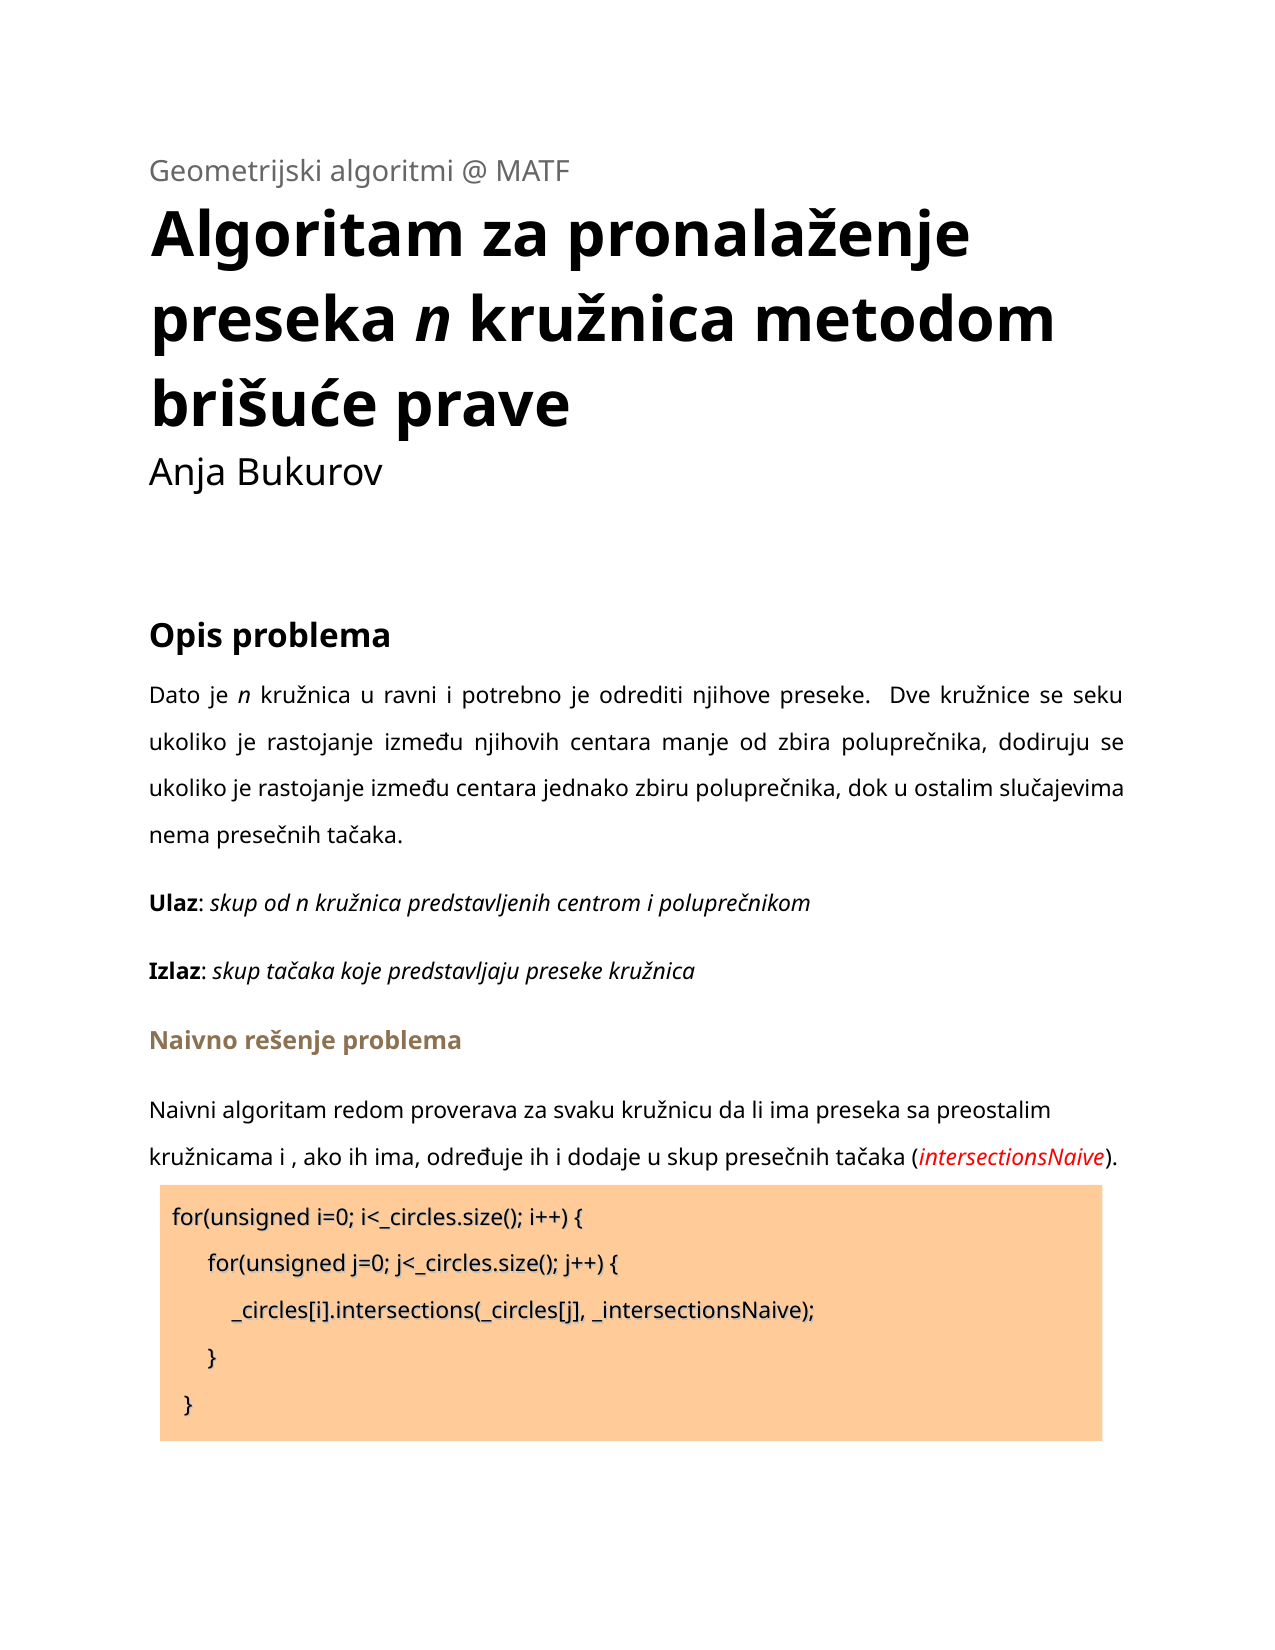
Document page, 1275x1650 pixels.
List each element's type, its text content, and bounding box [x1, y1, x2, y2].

text Dato je n kružnica u ravni i potrebno je odrediti njihove preseke. Dve kružnice se seku ukoliko je rastojanje između njihovih centara manje od zbira poluprečnika, dodiruju se ukoliko je rastojanje između centara jednako zbiru poluprečnika, dok u ostalim slučajevima nema presečnih tačaka. [148, 678, 1125, 850]
text Ulaz: skup od n kružnica predstavljenih centrom i poluprečnikom [148, 887, 1125, 918]
text Izlaz: skup tačaka koje predstavljaju preseke kružnica [148, 954, 1125, 986]
text Geometrijski algoritmi @ MATF [148, 150, 1125, 190]
subtitle Naivno rešenje problema [148, 1022, 1125, 1056]
text Naivni algoritam redom proverava za svaku kružnicu da li ima preseka sa preostalim kružnicama i , ako ih ima, određuje ih i dodaje u skup presečnih tačaka (intersectionsNaive). [148, 1094, 1125, 1172]
title Algoritam za pronalaženje preseka n kružnica metodom brišuće prave [150, 190, 1125, 445]
subtitle Anja Bukurov [148, 445, 1125, 496]
subtitle Opis problema [148, 612, 1125, 658]
